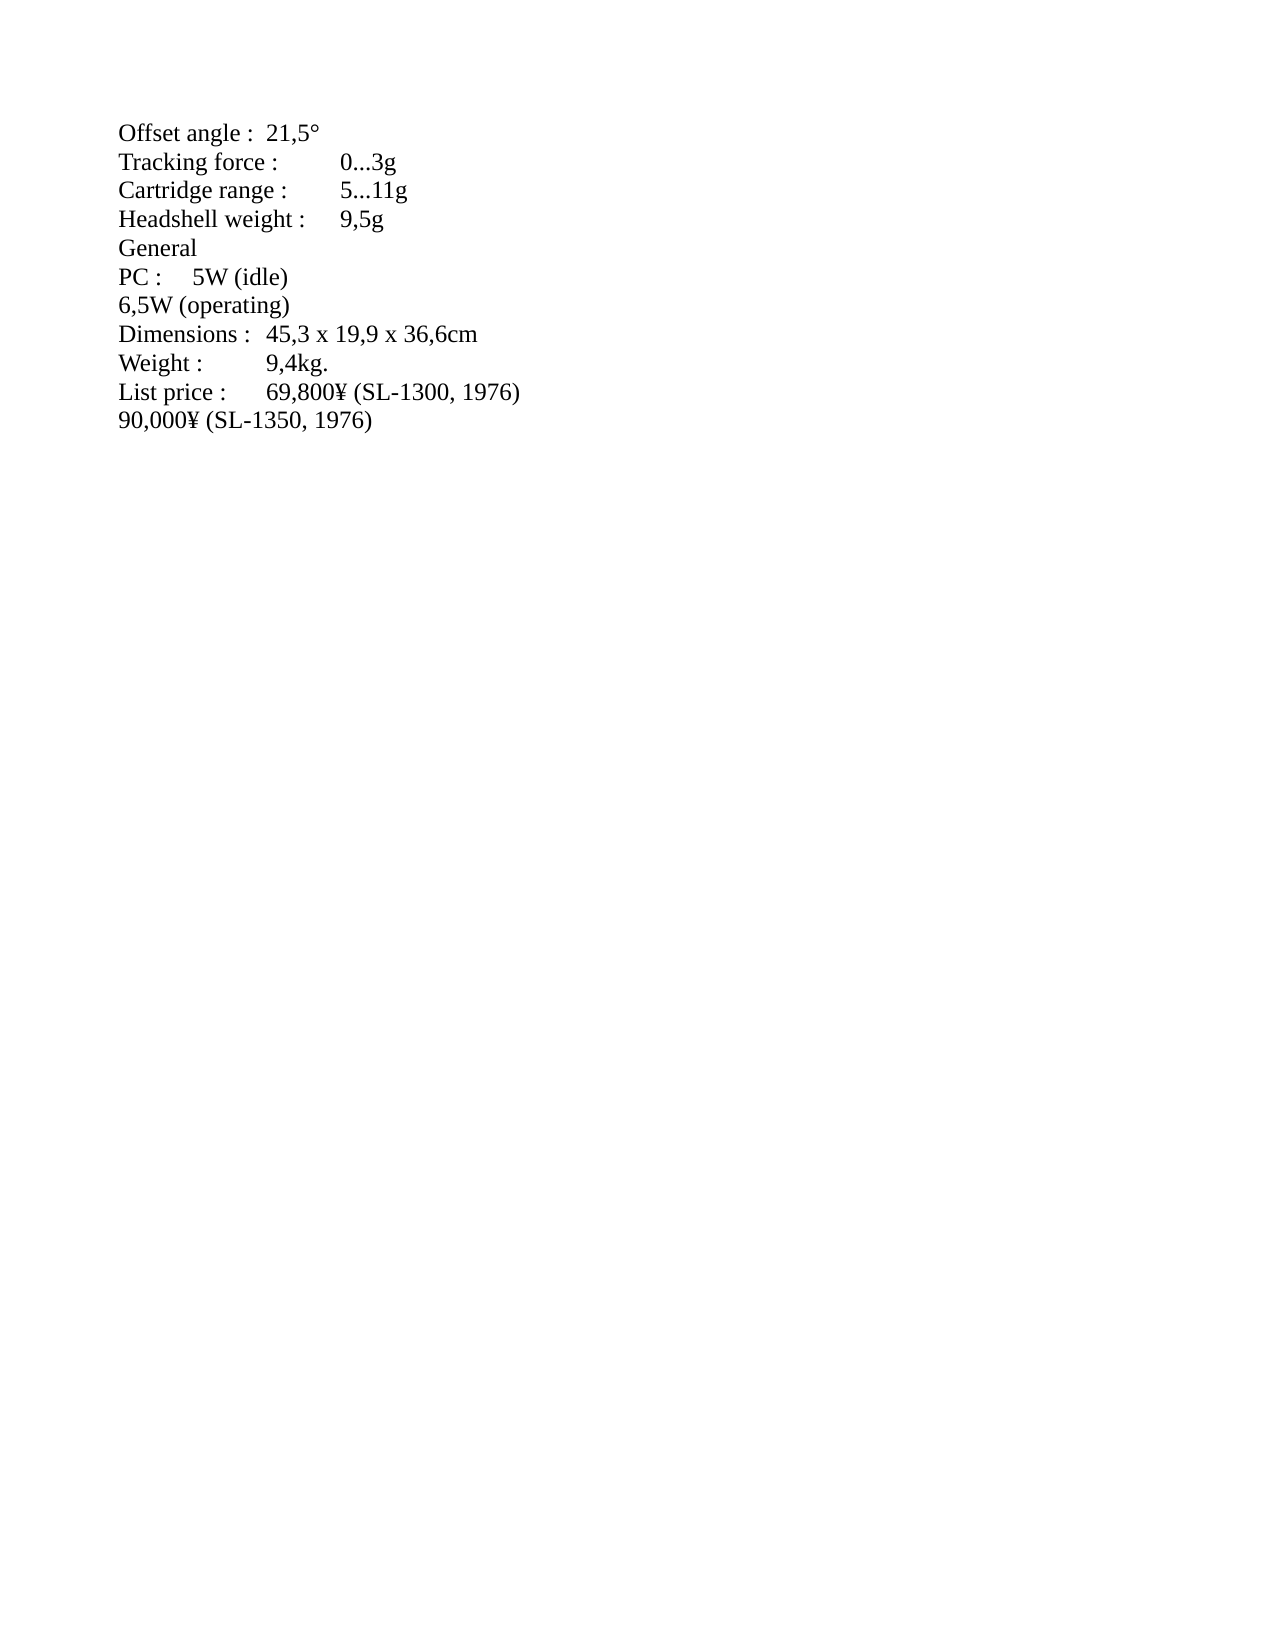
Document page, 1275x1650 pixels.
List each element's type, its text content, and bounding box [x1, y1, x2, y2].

text Dimensions : 45,3 x 19,9 x 36,6cm [118, 319, 1157, 348]
text Offset angle : 21,5° [118, 118, 1157, 147]
text General [118, 233, 1157, 262]
text Headshell weight : 9,5g [118, 204, 1157, 233]
text Cartridge range : 5...11g [118, 176, 1157, 204]
text PC : 5W (idle) [118, 262, 1157, 291]
text List price : 69,800¥ (SL-1300, 1976) [118, 377, 1157, 406]
text 6,5W (operating) [118, 291, 1157, 319]
text Tracking force : 0...3g [118, 147, 1157, 176]
text 90,000¥ (SL-1350, 1976) [118, 406, 1157, 434]
text Weight : 9,4kg. [118, 348, 1157, 377]
